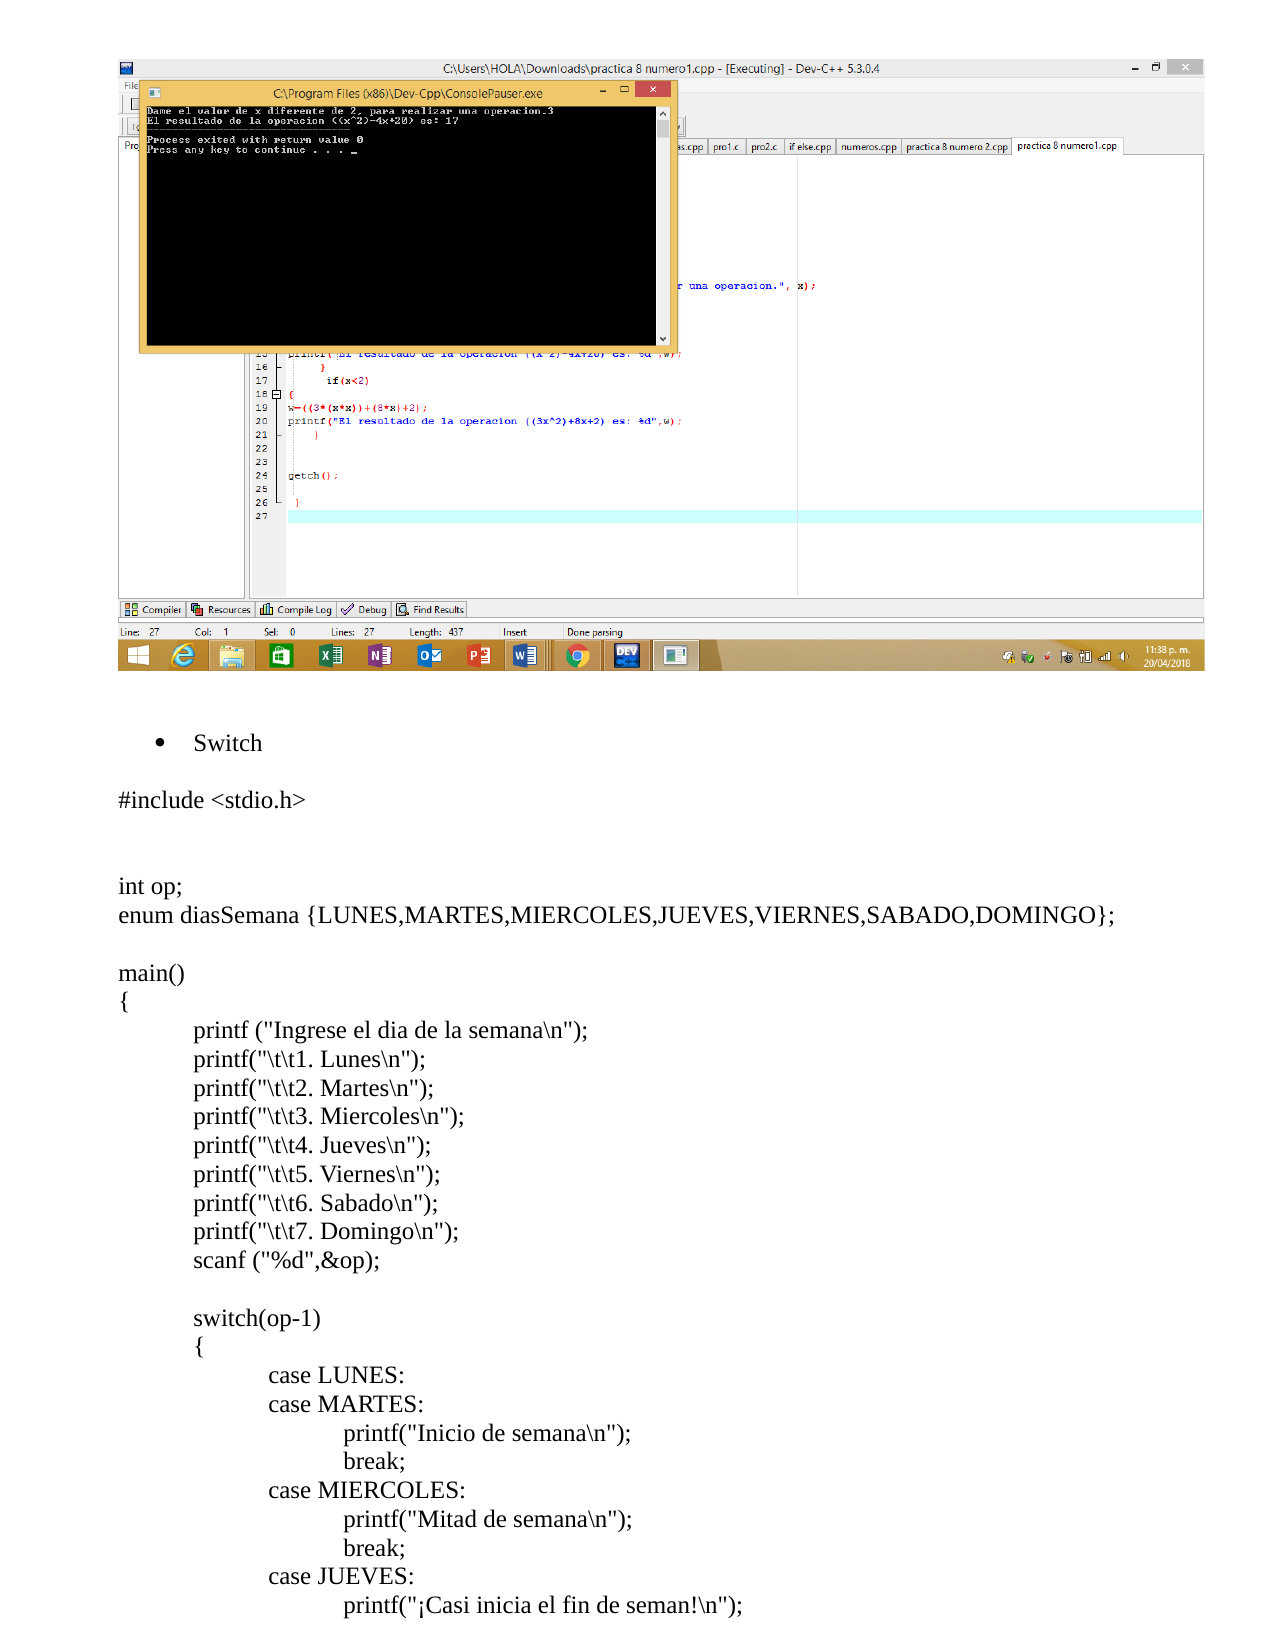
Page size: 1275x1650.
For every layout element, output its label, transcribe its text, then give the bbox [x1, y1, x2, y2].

text printf("¡Casi inicia el fin de seman!\n"); [118, 1590, 1205, 1619]
text printf("\t\t7. Domingo\n"); [118, 1216, 1205, 1245]
text case JUEVES: [118, 1561, 1205, 1590]
text printf("\t\t6. Sabado\n"); [118, 1188, 1205, 1216]
text printf("\t\t4. Jueves\n"); [118, 1130, 1205, 1159]
text main() [118, 958, 1205, 986]
text case LUNES: [118, 1360, 1205, 1389]
text #include <stdio.h> [118, 785, 1205, 814]
text break; [118, 1446, 1205, 1475]
text printf("\t\t3. Miercoles\n"); [118, 1101, 1205, 1130]
text switch(op-1) [118, 1303, 1205, 1331]
text printf("Inicio de semana\n"); [118, 1418, 1205, 1446]
text case MARTES: [118, 1389, 1205, 1418]
text enum diasSemana {LUNES,MARTES,MIERCOLES,JUEVES,VIERNES,SABADO,DOMINGO}; [118, 900, 1205, 929]
text printf("\t\t5. Viernes\n"); [118, 1159, 1205, 1188]
text case MIERCOLES: [118, 1475, 1205, 1504]
text break; [118, 1533, 1205, 1561]
list Switch [156, 728, 1205, 756]
text { [118, 986, 1205, 1015]
text printf("\t\t1. Lunes\n"); [118, 1044, 1205, 1073]
text int op; [118, 871, 1205, 900]
text scanf ("%d",&op); [118, 1245, 1205, 1274]
text printf("Mitad de semana\n"); [118, 1504, 1205, 1533]
text printf("\t\t2. Martes\n"); [118, 1073, 1205, 1101]
text { [118, 1331, 1205, 1360]
text printf ("Ingrese el dia de la semana\n"); [118, 1015, 1205, 1044]
